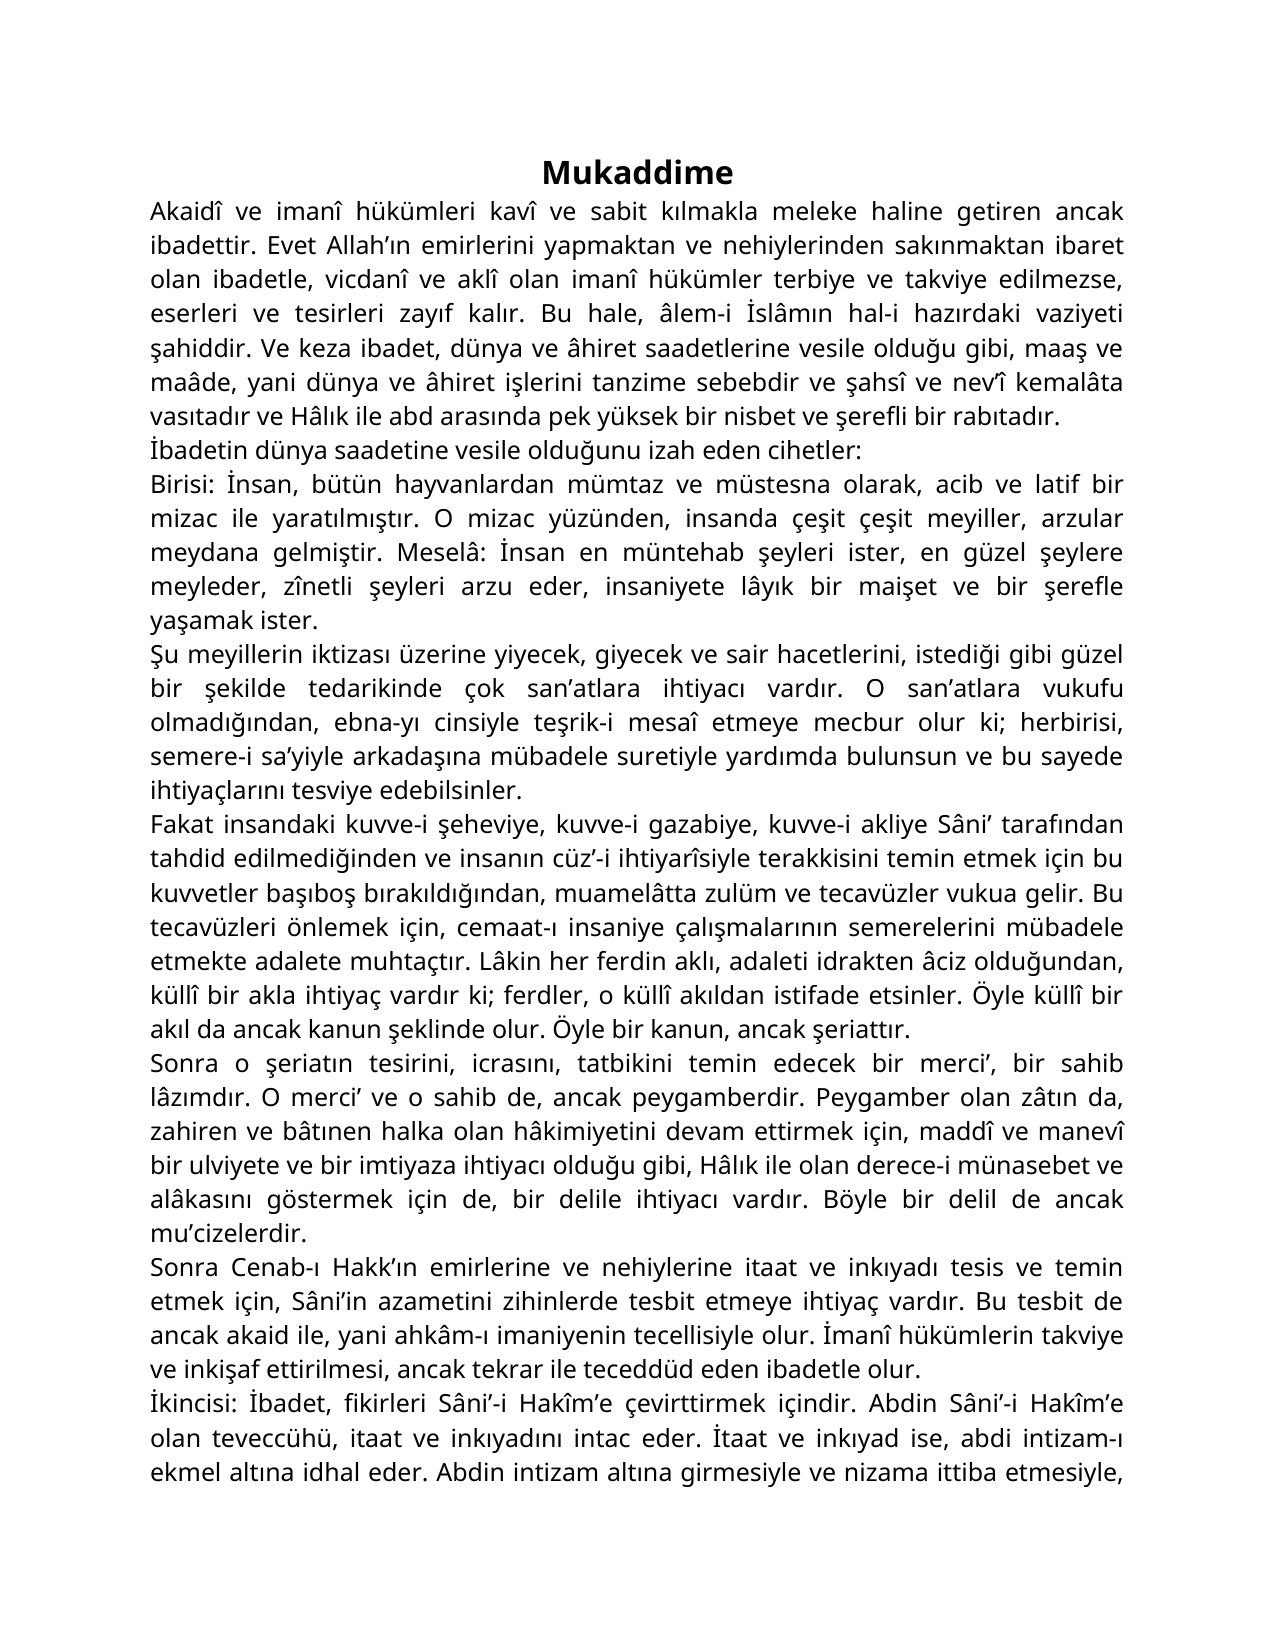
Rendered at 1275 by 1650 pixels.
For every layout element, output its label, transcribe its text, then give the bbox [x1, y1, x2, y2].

text Birisi: İnsan, bütün hayvanlardan mümtaz ve müstesna olarak, acib ve latif bir mizac ile yaratılmıştır. O mizac yüzünden, insanda çeşit çeşit meyiller, arzular meydana gelmiştir. Meselâ: İnsan en müntehab şeyleri ister, en güzel şeylere meyleder, zînetli şeyleri arzu eder, insaniyete lâyık bir maişet ve bir şerefle yaşamak ister. [150, 466, 1125, 637]
text Sonra Cenab-ı Hakk’ın emirlerine ve nehiylerine itaat ve inkıyadı tesis ve temin etmek için, Sâni’in azametini zihinlerde tesbit etmeye ihtiyaç vardır. Bu tesbit de ancak akaid ile, yani ahkâm-ı imaniyenin tecellisiyle olur. İmanî hükümlerin takviye ve inkişaf ettirilmesi, ancak tekrar ile teceddüd eden ibadetle olur. [150, 1250, 1125, 1386]
text Sonra o şeriatın tesirini, icrasını, tatbikini temin edecek bir merci’, bir sahib lâzımdır. O merci’ ve o sahib de, ancak peygamberdir. Peygamber olan zâtın da, zahiren ve bâtınen halka olan hâkimiyetini devam ettirmek için, maddî ve manevî bir ulviyete ve bir imtiyaza ihtiyacı olduğu gibi, Hâlık ile olan derece-i münasebet ve alâkasını göstermek için de, bir delile ihtiyacı vardır. Böyle bir delil de ancak mu’cizelerdir. [150, 1046, 1125, 1250]
text İbadetin dünya saadetine vesile olduğunu izah eden cihetler: [150, 432, 1125, 466]
subtitle Mukaddime [150, 150, 1125, 194]
text Şu meyillerin iktizası üzerine yiyecek, giyecek ve sair hacetlerini, istediği gibi güzel bir şekilde tedarikinde çok san’atlara ihtiyacı vardır. O san’atlara vukufu olmadığından, ebna-yı cinsiyle teşrik-i mesaî etmeye mecbur olur ki; herbirisi, semere-i sa’yiyle arkadaşına mübadele suretiyle yardımda bulunsun ve bu sayede ihtiyaçlarını tesviye edebilsinler. [150, 637, 1125, 807]
text Fakat insandaki kuvve-i şeheviye, kuvve-i gazabiye, kuvve-i akliye Sâni’ tarafından tahdid edilmediğinden ve insanın cüz’-i ihtiyarîsiyle terakkisini temin etmek için bu kuvvetler başıboş bırakıldığından, muamelâtta zulüm ve tecavüzler vukua gelir. Bu tecavüzleri önlemek için, cemaat-ı insaniye çalışmalarının semerelerini mübadele etmekte adalete muhtaçtır. Lâkin her ferdin aklı, adaleti idrakten âciz olduğundan, küllî bir akla ihtiyaç vardır ki; ferdler, o küllî akıldan istifade etsinler. Öyle küllî bir akıl da ancak kanun şeklinde olur. Öyle bir kanun, ancak şeriattır. [150, 807, 1125, 1046]
text Akaidî ve imanî hükümleri kavî ve sabit kılmakla meleke haline getiren ancak ibadettir. Evet Allah’ın emirlerini yapmaktan ve nehiylerinden sakınmaktan ibaret olan ibadetle, vicdanî ve aklî olan imanî hükümler terbiye ve takviye edilmezse, eserleri ve tesirleri zayıf kalır. Bu hale, âlem-i İslâmın hal-i hazırdaki vaziyeti şahiddir. Ve keza ibadet, dünya ve âhiret saadetlerine vesile olduğu gibi, maaş ve maâde, yani dünya ve âhiret işlerini tanzime sebebdir ve şahsî ve nev’î kemalâta vasıtadır ve Hâlık ile abd arasında pek yüksek bir nisbet ve şerefli bir rabıtadır. [150, 194, 1125, 432]
text İkincisi: İbadet, fikirleri Sâni’-i Hakîm’e çevirttirmek içindir. Abdin Sâni’-i Hakîm’e olan teveccühü, itaat ve inkıyadını intac eder. İtaat ve inkıyad ise, abdi intizam-ı ekmel altına idhal eder. Abdin intizam altına girmesiyle ve nizama ittiba etmesiyle, [150, 1386, 1125, 1488]
